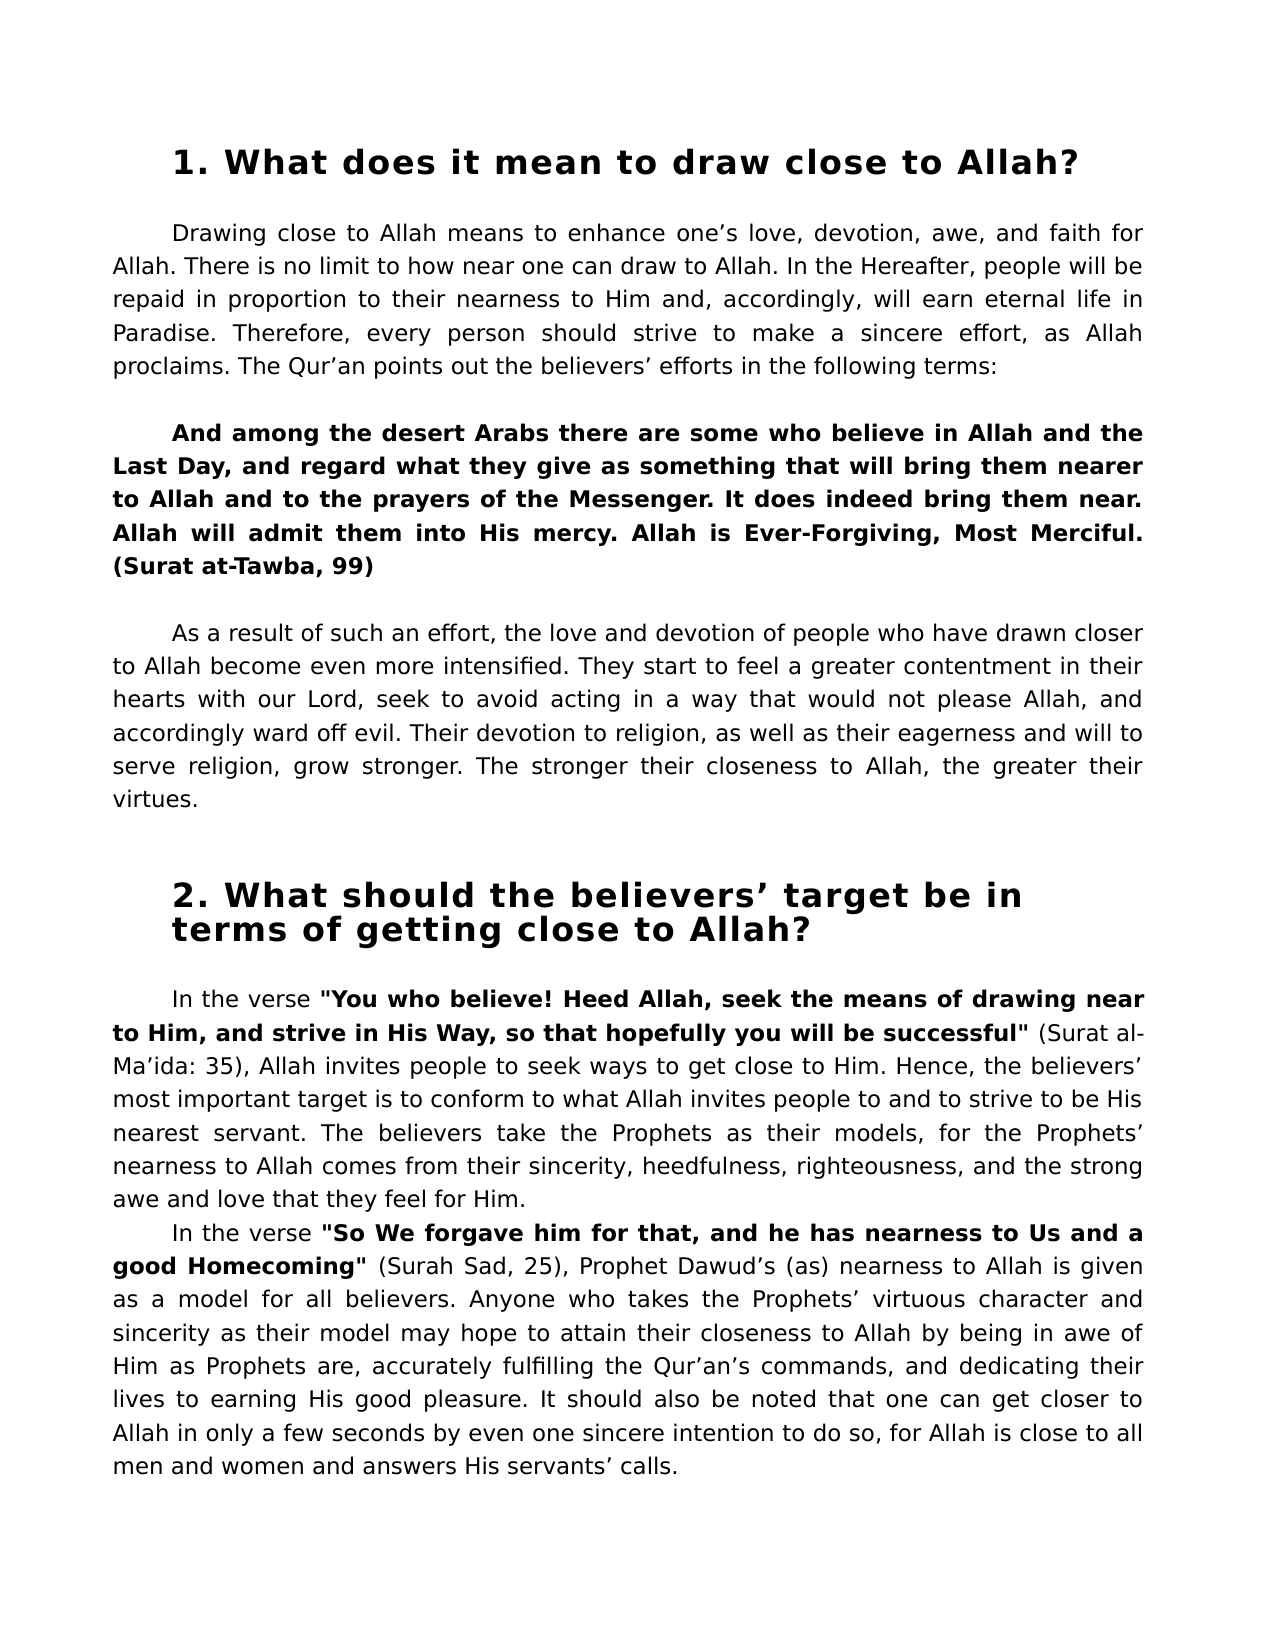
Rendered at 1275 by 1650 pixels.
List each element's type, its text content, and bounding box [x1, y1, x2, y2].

text In the verse "So We forgave him for that, and he has nearness to Us and a good Homecoming" (Surah Sad, 25), Prophet Dawud’s (as) nearness to Allah is given as a model for all believers. Anyone who takes the Prophets’ virtuous character and sincerity as their model may hope to attain their closeness to Allah by being in awe of Him as Prophets are, accurately fulfilling the Qur’an’s commands, and dedicating their lives to earning His good pleasure. It should also be noted that one can get closer to Allah in only a few seconds by even one sincere intention to do so, for Allah is close to all men and women and answers His servants’ calls. [112, 1214, 1145, 1481]
text 2. What should the believers’ target be in [112, 881, 1145, 914]
text Drawing close to Allah means to enhance one’s love, devotion, awe, and faith for Allah. There is no limit to how near one can draw to Allah. In the Hereafter, people will be repaid in proportion to their nearness to Him and, accordingly, will earn eternal life in Paradise. Therefore, every person should strive to make a sincere effort, as Allah proclaims. The Qur’an points out the believers’ efforts in the following terms: [112, 214, 1145, 381]
text 1. What does it mean to draw close to Allah? [112, 148, 1145, 181]
text As a result of such an effort, the love and devotion of people who have drawn closer to Allah become even more intensified. They start to feel a greater contentment in their hearts with our Lord, seek to avoid acting in a way that would not please Allah, and accordingly ward off evil. Their devotion to religion, as well as their eagerness and will to serve religion, grow stronger. The stronger their closeness to Allah, the greater their virtues. [112, 614, 1145, 814]
text terms of getting close to Allah? [112, 914, 1145, 948]
text And among the desert Arabs there are some who believe in Allah and the Last Day, and regard what they give as something that will bring them nearer to Allah and to the prayers of the Messenger. It does indeed bring them near. Allah will admit them into His mercy. Allah is Ever-Forgiving, Most Merciful. (Surat at-Tawba, 99) [112, 414, 1145, 581]
text In the verse "You who believe! Heed Allah, seek the means of drawing near to Him, and strive in His Way, so that hopefully you will be successful" (Surat al-Ma’ida: 35), Allah invites people to seek ways to get close to Him. Hence, the believers’ most important target is to conform to what Allah invites people to and to strive to be His nearest servant. The believers take the Prophets as their models, for the Prophets’ nearness to Allah comes from their sincerity, heedfulness, righteousness, and the strong awe and love that they feel for Him. [112, 981, 1145, 1214]
